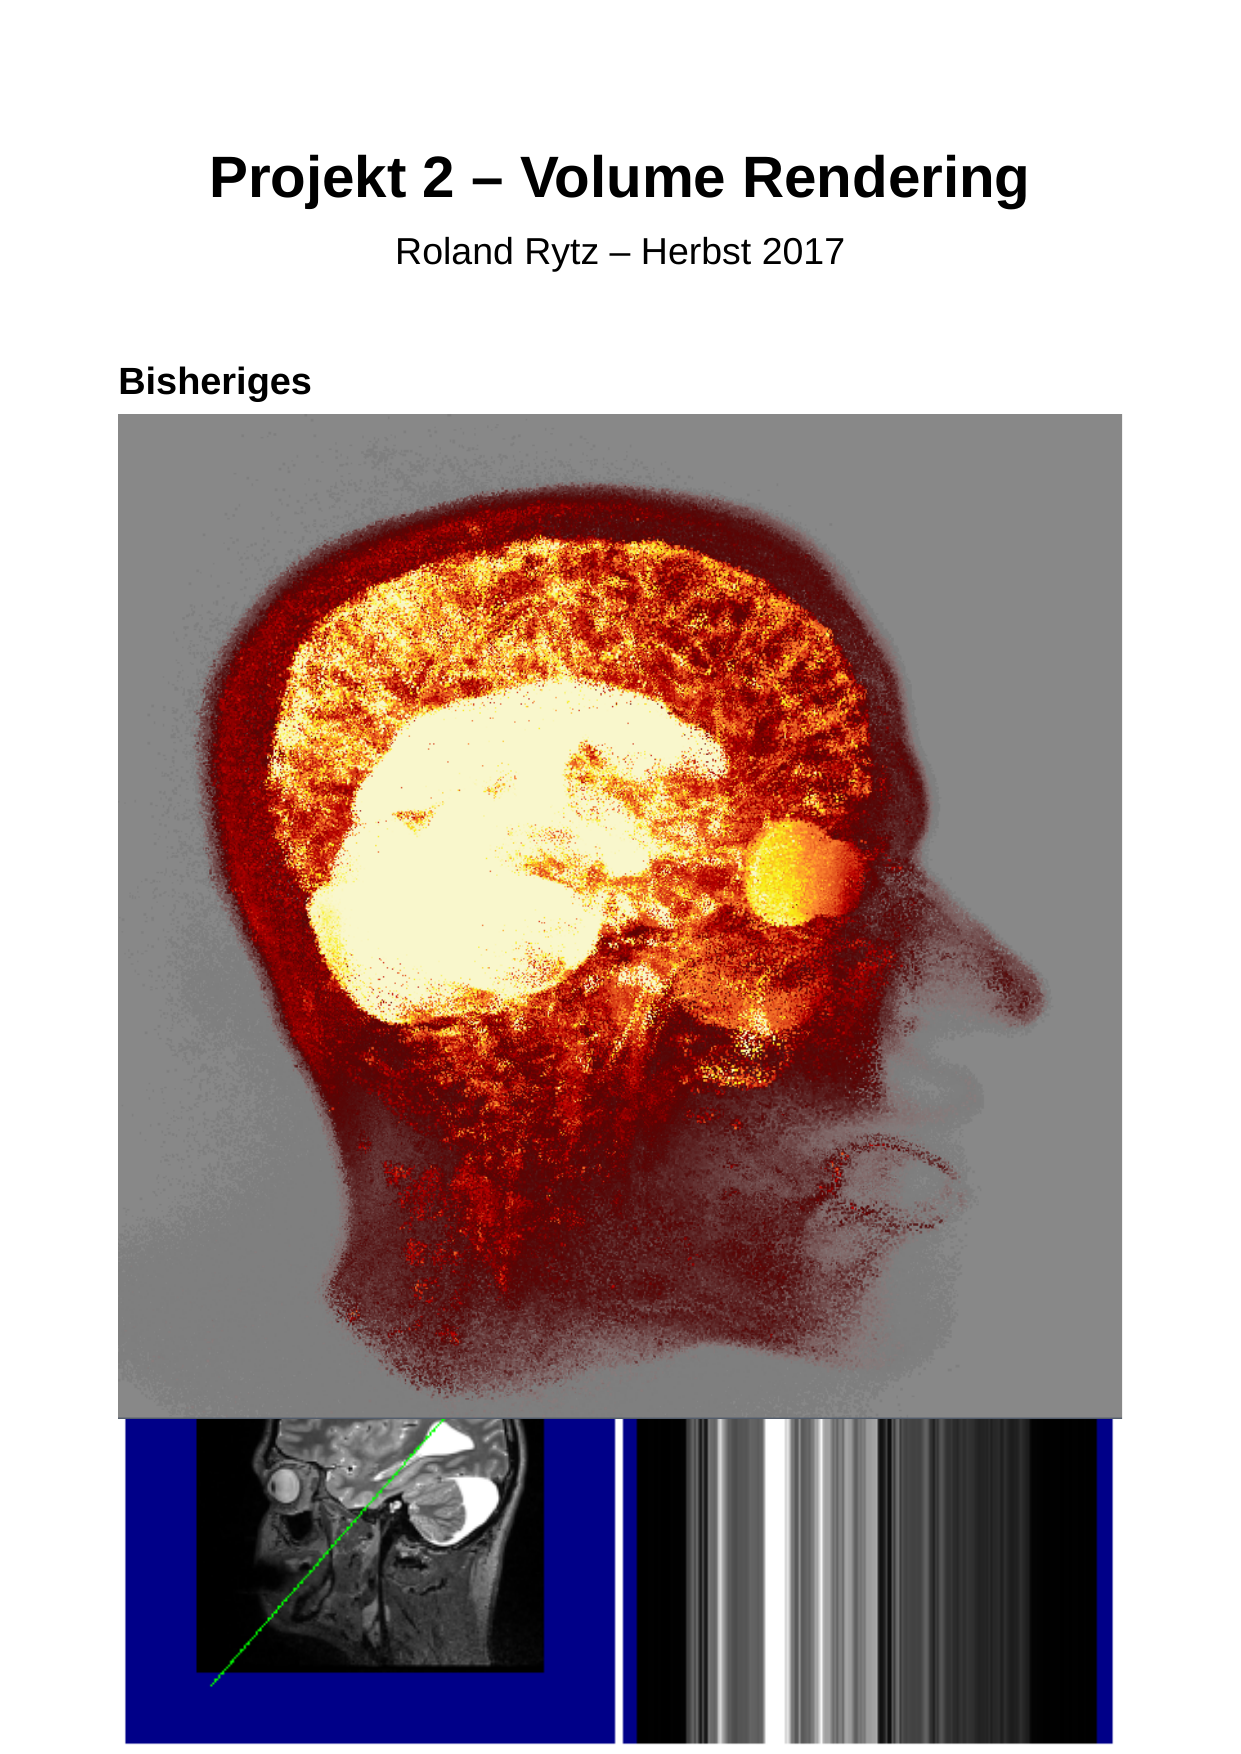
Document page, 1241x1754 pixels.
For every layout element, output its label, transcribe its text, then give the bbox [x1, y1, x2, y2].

title Projekt 2 – Volume Rendering [118, 143, 1122, 210]
picture [118, 414, 1123, 1754]
subtitle Bisheriges [118, 359, 1122, 402]
subtitle Roland Rytz – Herbst 2017 [118, 229, 1122, 272]
